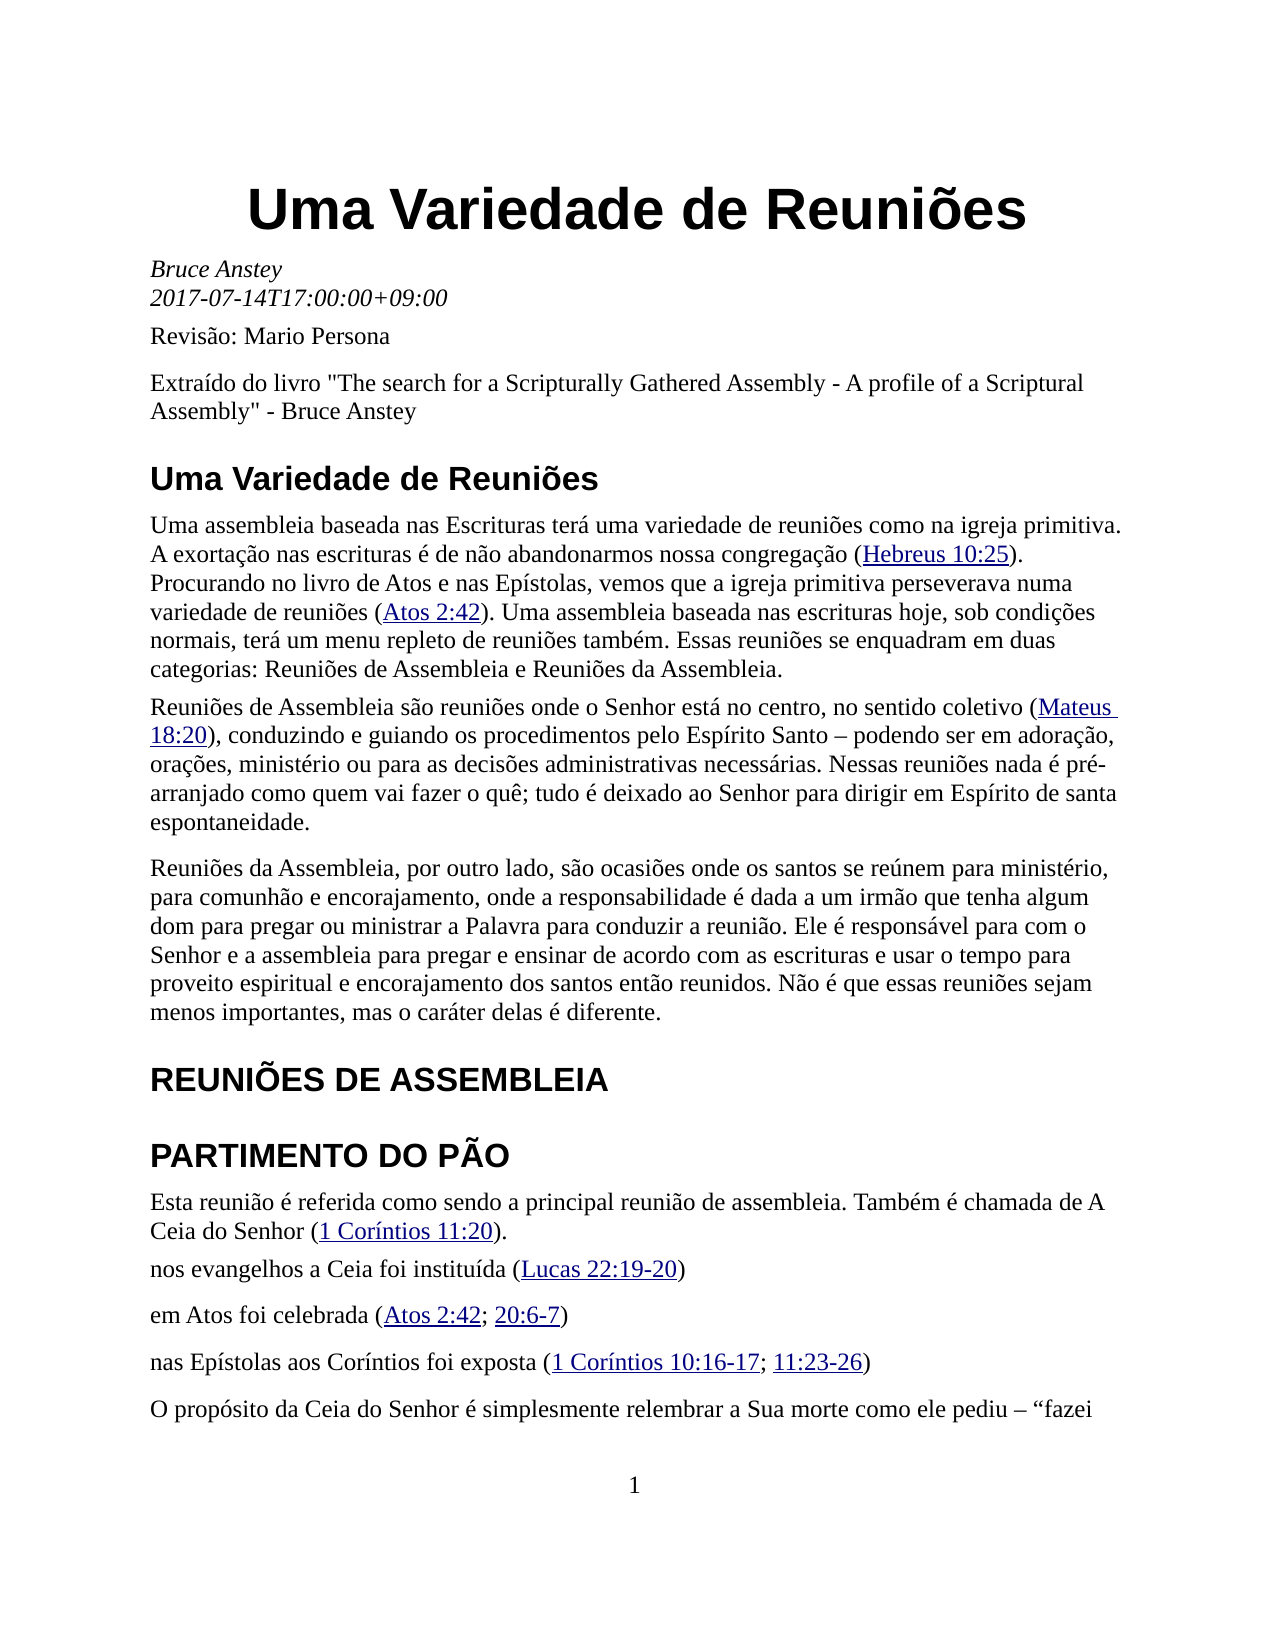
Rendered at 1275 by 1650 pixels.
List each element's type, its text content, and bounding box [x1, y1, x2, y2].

text 2017-07-14T17:00:00+09:00 [150, 283, 1125, 312]
text em Atos foi celebrada (Atos 2:42; 20:6-7) [150, 1300, 1125, 1329]
text nas Epístolas aos Coríntios foi exposta (1 Coríntios 10:16-17; 11:23-26) [150, 1347, 1125, 1376]
text Extraído do livro "The search for a Scripturally Gathered Assembly - A profile of a Scriptural Assembly" - Bruce Anstey [150, 368, 1125, 425]
text Revisão: Mario Persona [150, 321, 1125, 350]
text Esta reunião é referida como sendo a principal reunião de assembleia. Também é chamada de A Ceia do Senhor (1 Coríntios 11:20). [150, 1187, 1125, 1245]
subtitle REUNIÕES DE ASSEMBLEIA [150, 1060, 1125, 1098]
text Reuniões de Assembleia são reuniões onde o Senhor está no centro, no sentido coletivo (Mateus 18:20), conduzindo e guiando os procedimentos pelo Espírito Santo – podendo ser em adoração, orações, ministério ou para as decisões administrativas necessárias. Nessas reuniões nada é pré-arranjado como quem vai fazer o quê; tudo é deixado ao Senhor para dirigir em Espírito de santa espontaneidade. [150, 692, 1125, 836]
text Bruce Anstey [150, 254, 1125, 283]
title Uma Variedade de Reuniões [150, 175, 1125, 242]
subtitle PARTIMENTO DO PÃO [150, 1136, 1125, 1175]
text Reuniões da Assembleia, por outro lado, são ocasiões onde os santos se reúnem para ministério, para comunhão e encorajamento, onde a responsabilidade é dada a um irmão que tenha algum dom para pregar ou ministrar a Palavra para conduzir a reunião. Ele é responsável para com o Senhor e a assembleia para pregar e ensinar de acordo com as escrituras e usar o tempo para proveito espiritual e encorajamento dos santos então reunidos. Não é que essas reuniões sejam menos importantes, mas o caráter delas é diferente. [150, 853, 1125, 1026]
text nos evangelhos a Ceia foi instituída (Lucas 22:19-20) [150, 1254, 1125, 1282]
text O propósito da Ceia do Senhor é simplesmente relembrar a Sua morte como ele pediu – “fazei [150, 1394, 1125, 1422]
subtitle Uma Variedade de Reuniões [150, 459, 1125, 498]
text Uma assembleia baseada nas Escrituras terá uma variedade de reuniões como na igreja primitiva. A exortação nas escrituras é de não abandonarmos nossa congregação (Hebreus 10:25). Procurando no livro de Atos e nas Epístolas, vemos que a igreja primitiva perseverava numa variedade de reuniões (Atos 2:42). Uma assembleia baseada nas escrituras hoje, sob condições normais, terá um menu repleto de reuniões também. Essas reuniões se enquadram em duas categorias: Reuniões de Assembleia e Reuniões da Assembleia. [150, 510, 1125, 683]
